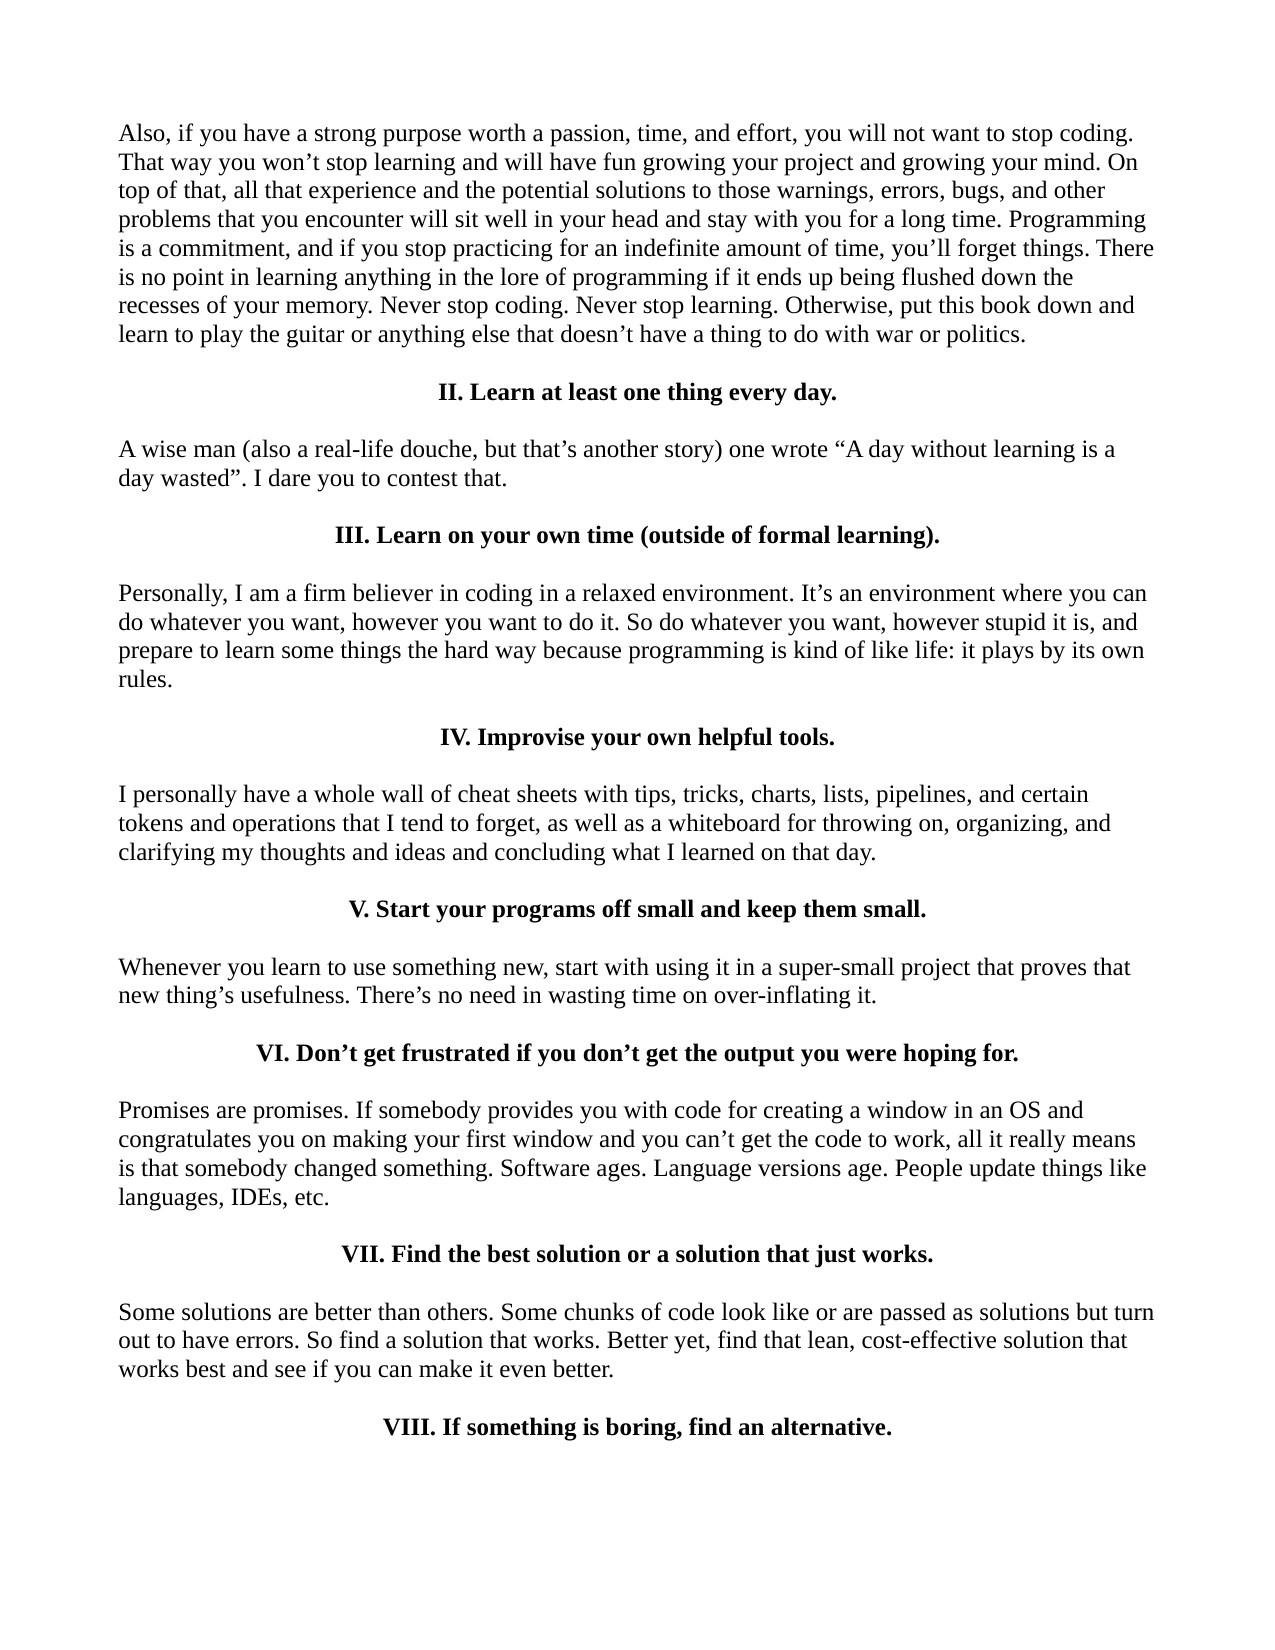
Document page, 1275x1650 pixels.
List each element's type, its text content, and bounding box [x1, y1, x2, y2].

text Whenever you learn to use something new, start with using it in a super-small project that proves that new thing’s usefulness. There’s no need in wasting time on over-inflating it. [118, 952, 1157, 1009]
text VIII. If something is boring, find an alternative. [118, 1412, 1157, 1441]
text II. Learn at least one thing every day. [118, 377, 1157, 406]
text Also, if you have a strong purpose worth a passion, time, and effort, you will not want to stop coding. That way you won’t stop learning and will have fun growing your project and growing your mind. On top of that, all that experience and the potential solutions to those warnings, errors, bugs, and other problems that you encounter will sit well in your head and stay with you for a long time. Programming is a commitment, and if you stop practicing for an indefinite amount of time, you’ll forget things. There is no point in learning anything in the lore of programming if it ends up being flushed down the recesses of your memory. Never stop coding. Never stop learning. Otherwise, put this book down and learn to play the guitar or anything else that doesn’t have a thing to do with war or politics. [118, 118, 1157, 348]
text IV. Improvise your own helpful tools. [118, 722, 1157, 751]
text III. Learn on your own time (outside of formal learning). [118, 521, 1157, 549]
text Personally, I am a firm believer in coding in a relaxed environment. It’s an environment where you can do whatever you want, however you want to do it. So do whatever you want, however stupid it is, and prepare to learn some things the hard way because programming is kind of like life: it plays by its own rules. [118, 578, 1157, 693]
text A wise man (also a real-life douche, but that’s another story) one wrote “A day without learning is a day wasted”. I dare you to contest that. [118, 434, 1157, 492]
text VII. Find the best solution or a solution that just works. [118, 1239, 1157, 1268]
text I personally have a whole wall of cheat sheets with tips, tricks, charts, lists, pipelines, and certain tokens and operations that I tend to forget, as well as a whiteboard for throwing on, organizing, and clarifying my thoughts and ideas and concluding what I learned on that day. [118, 779, 1157, 866]
text Some solutions are better than others. Some chunks of code look like or are passed as solutions but turn out to have errors. So find a solution that works. Better yet, find that lean, cost-effective solution that works best and see if you can make it even better. [118, 1297, 1157, 1383]
text VI. Don’t get frustrated if you don’t get the output you were hoping for. [118, 1038, 1157, 1067]
text Promises are promises. If somebody provides you with code for creating a window in an OS and congratulates you on making your first window and you can’t get the code to work, all it really means is that somebody changed something. Software ages. Language versions age. People update things like languages, IDEs, etc. [118, 1096, 1157, 1211]
text V. Start your programs off small and keep them small. [118, 894, 1157, 923]
